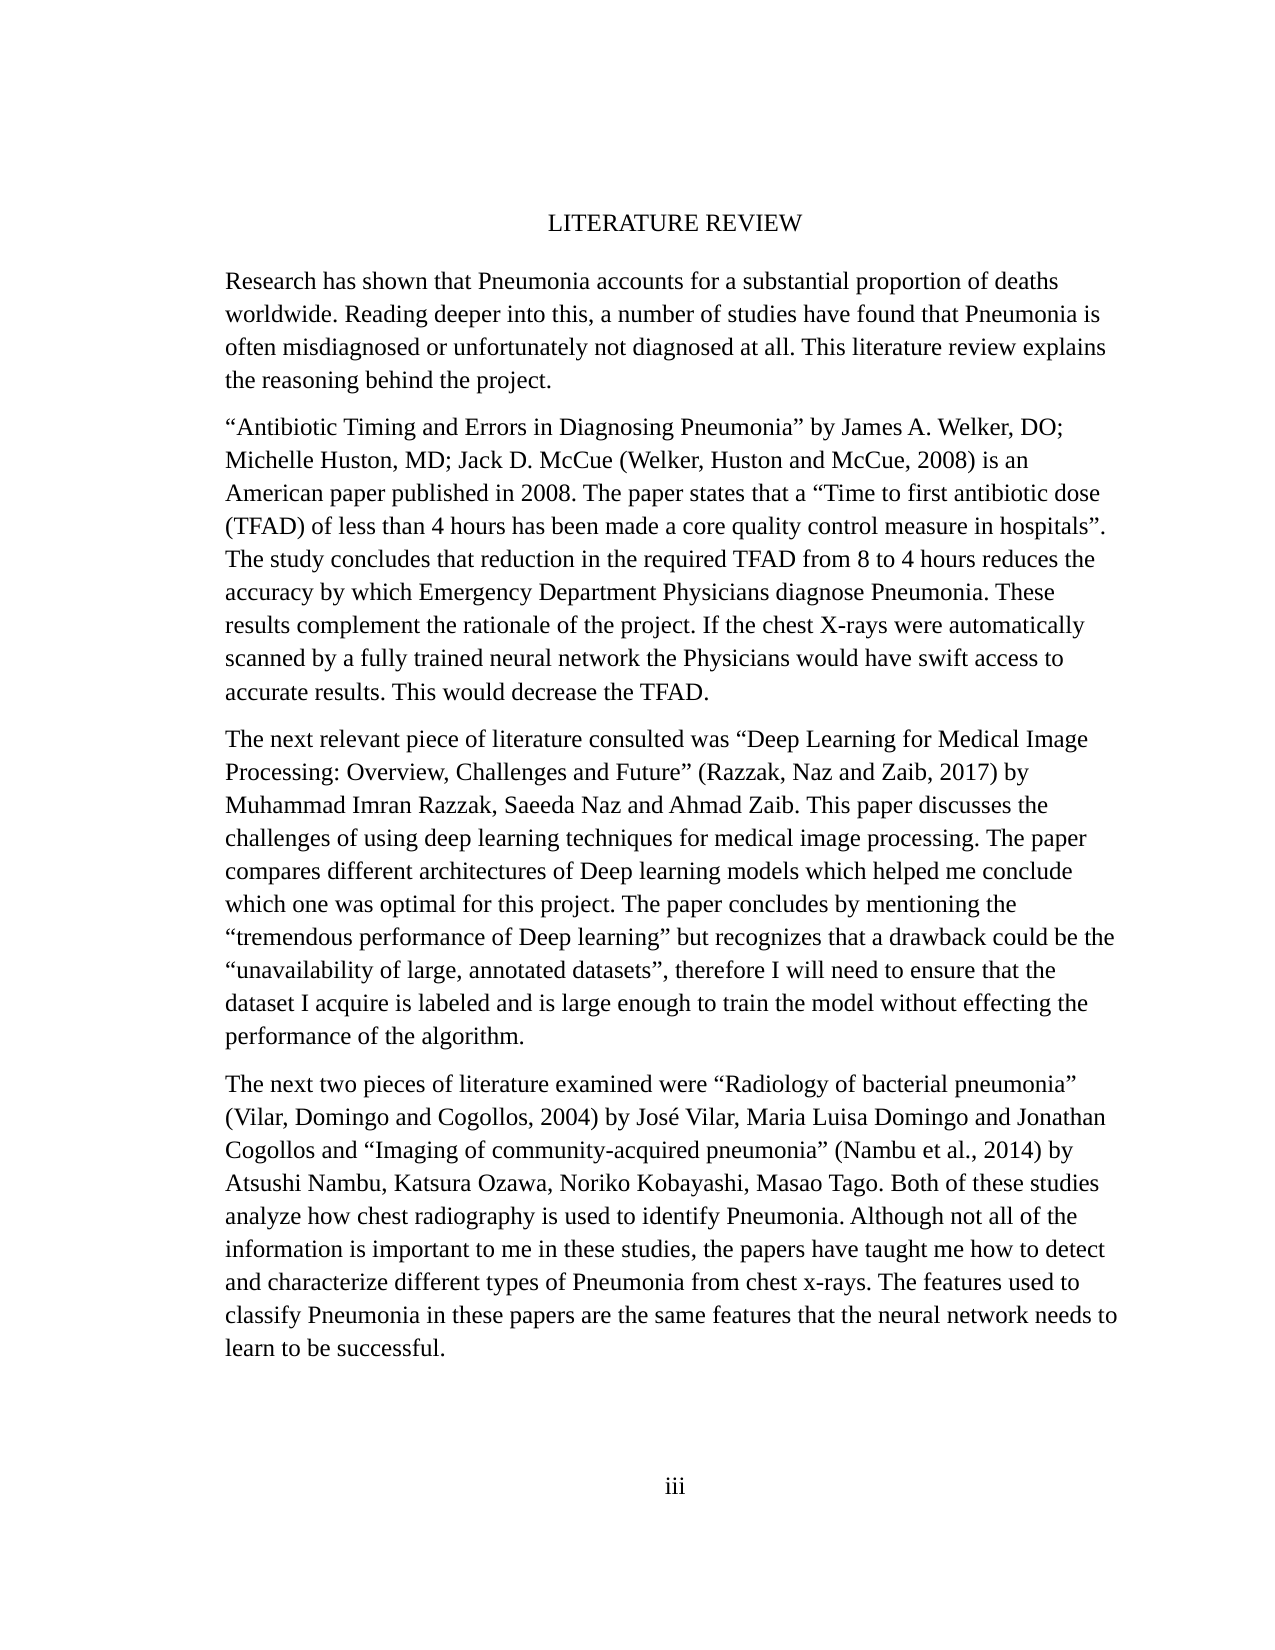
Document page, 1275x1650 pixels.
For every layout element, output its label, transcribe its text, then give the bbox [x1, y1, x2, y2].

text “Antibiotic Timing and Errors in Diagnosing Pneumonia” by James A. Welker, DO; Michelle Huston, MD; Jack D. McCue (Welker, Huston and McCue, 2008) is an American paper published in 2008. The paper states that a “Time to first antibiotic dose (TFAD) of less than 4 hours has been made a core quality control measure in hospitals”. The study concludes that reduction in the required TFAD from 8 to 4 hours reduces the accuracy by which Emergency Department Physicians diagnose Pneumonia. These results complement the rationale of the project. If the chest X-rays were automatically scanned by a fully trained neural network the Physicians would have swift access to accurate results. This would decrease the TFAD. [225, 412, 1125, 705]
text The next relevant piece of literature consulted was “Deep Learning for Medical Image Processing: Overview, Challenges and Future” (Razzak, Naz and Zaib, 2017) by Muhammad Imran Razzak, Saeeda Naz and Ahmad Zaib. This paper discusses the challenges of using deep learning techniques for medical image processing. The paper compares different architectures of Deep learning models which helped me conclude which one was optimal for this project. The paper concludes by mentioning the “tremendous performance of Deep learning” but recognizes that a drawback could be the “unavailability of large, annotated datasets”, therefore I will need to ensure that the dataset I acquire is labeled and is large enough to train the model without effecting the performance of the algorithm. [225, 724, 1125, 1050]
title LITERATURE REVIEW [225, 208, 1125, 237]
text Research has shown that Pneumonia accounts for a substantial proportion of deaths worldwide. Reading deeper into this, a number of studies have found that Pneumonia is often misdiagnosed or unfortunately not diagnosed at all. This literature review explains the reasoning behind the project. [225, 266, 1125, 393]
text The next two pieces of literature examined were “Radiology of bacterial pneumonia” (Vilar, Domingo and Cogollos, 2004) by José Vilar, Maria Luisa Domingo and Jonathan Cogollos and “Imaging of community-acquired pneumonia” (Nambu et al., 2014) by Atsushi Nambu, Katsura Ozawa, Noriko Kobayashi, Masao Tago. Both of these studies analyze how chest radiography is used to identify Pneumonia. Although not all of the information is important to me in these studies, the papers have taught me how to detect and characterize different types of Pneumonia from chest x-rays. The features used to classify Pneumonia in these papers are the same features that the neural network needs to learn to be successful. [225, 1069, 1125, 1362]
